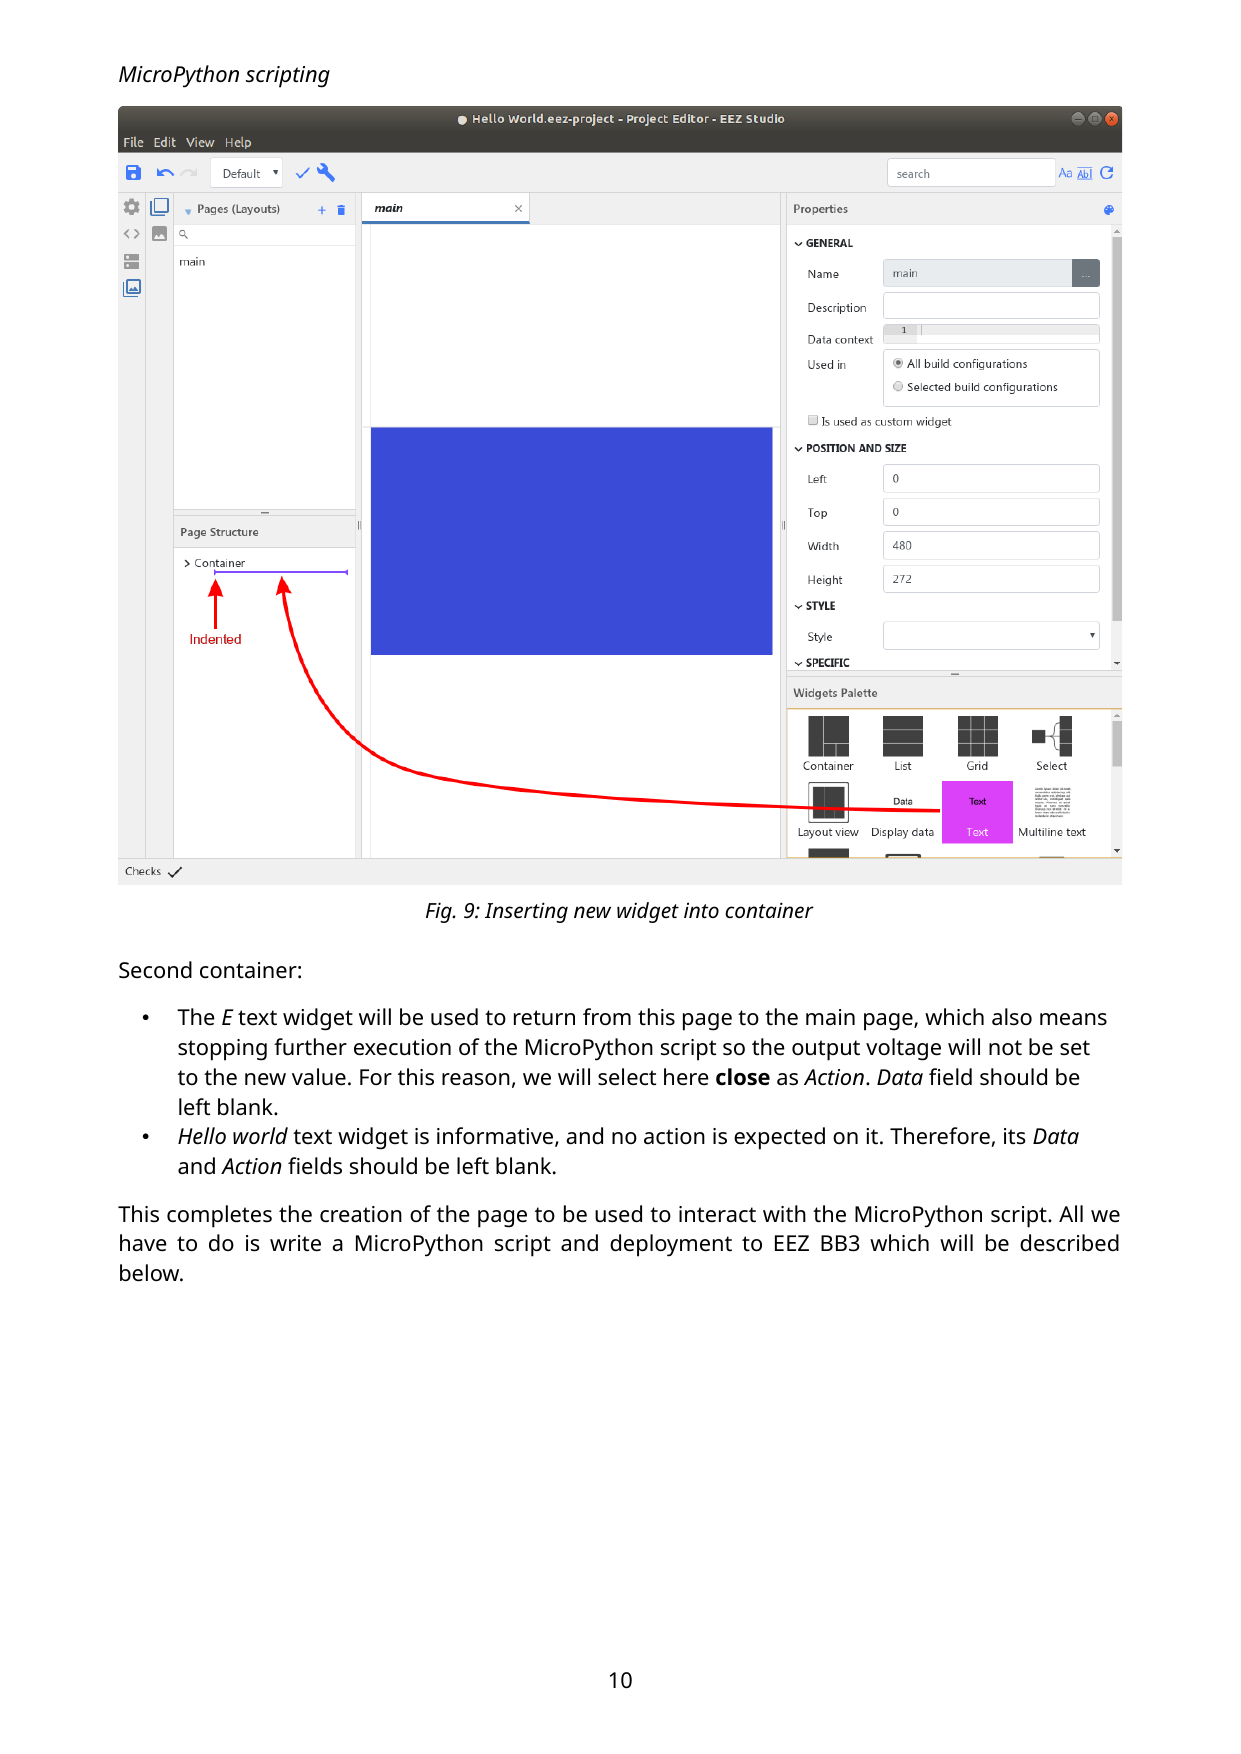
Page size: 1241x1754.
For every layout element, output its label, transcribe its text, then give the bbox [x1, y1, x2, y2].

list The E text widget will be used to return from this page to the main page, which also means stopping further execution of the MicroPython script so the output voltage will not be set to the new value. For this reason, we will select here close as Action. Data field should be left blank. [142, 1002, 1110, 1121]
text Fig. 9: Inserting new widget into container [118, 885, 1122, 925]
text This completes the creation of the page to be used to interact with the MicroPython script. All we have to do is write a MicroPython script and deployment to EEZ BB3 which will be described below. [118, 1198, 1122, 1288]
text Second container: [118, 954, 1122, 984]
list Hello world text widget is informative, and no action is expected on it. Therefore, its Data and Action fields should be left blank. [142, 1121, 1110, 1181]
picture [118, 106, 1123, 885]
